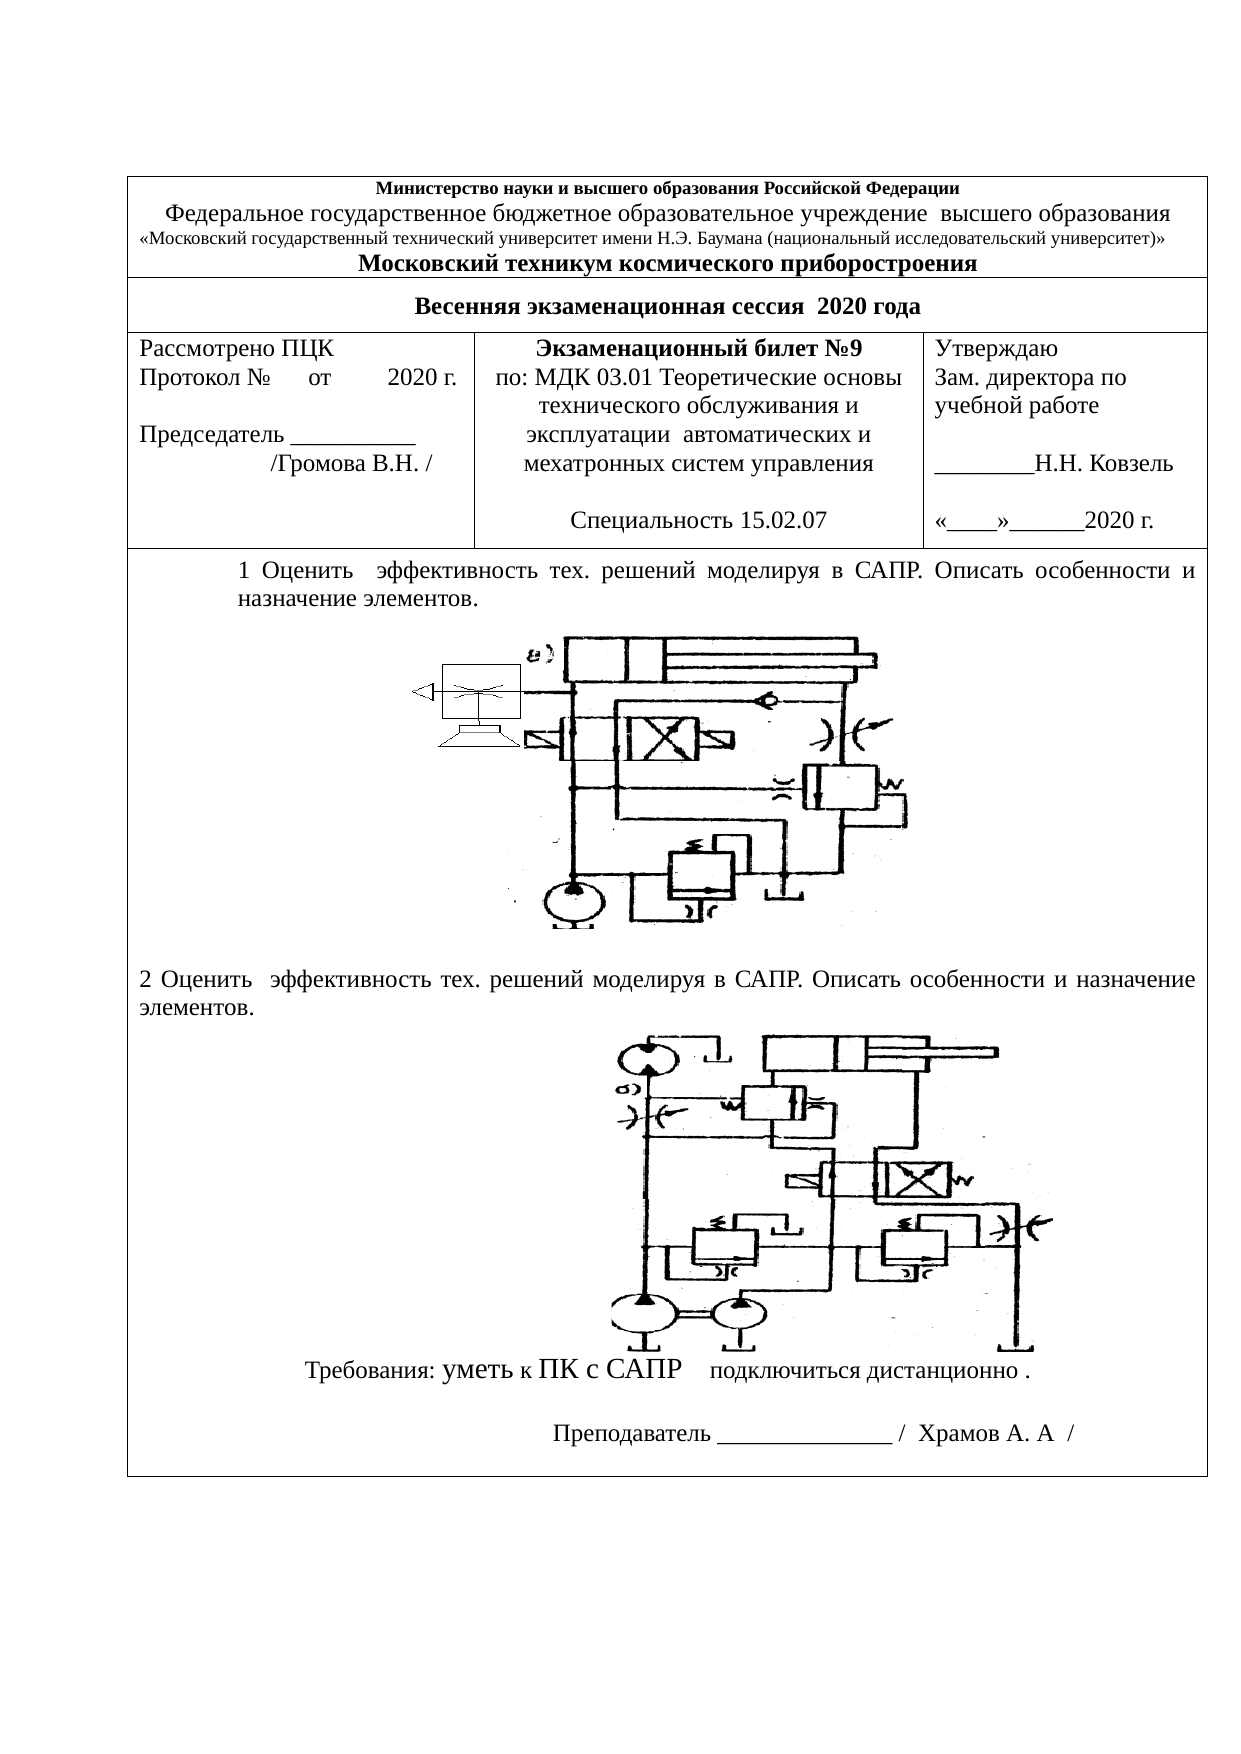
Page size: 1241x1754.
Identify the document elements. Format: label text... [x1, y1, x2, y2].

table_header Министерство науки и высшего образования Российской Федерации Федеральное государственное бюджетное образовательное учреждение высшего образования «Московский государственный технический университет имени Н.Э. Баумана (национальный исследовательский университет)» Московский техникум космического приборостроения [128, 177, 1207, 277]
table_cell Рассмотрено ПЦК Протокол № от 2020 г. Председатель __________ /Громова В.Н. / [128, 333, 474, 547]
table_cell Экзаменационный билет №9 по: МДК 03.01 Теоретические основы технического обслуживания и эксплуатации автоматических и мехатронных систем управления Специальность 15.02.07 [475, 333, 923, 547]
table_cell Весенняя экзаменационная сессия 2020 года [128, 278, 1207, 332]
table_cell 1 Оценить эффективность тех. решений моделируя в САПР. Описать особенности и назначение элементов. 2 Оценить эффективность тех. решений моделируя в САПР. Описать особенности и назначение элементов. Требования: уметь к ПК с САПР подключиться дистанционно . Преподаватель ______________ / Храмов А. А / [128, 549, 1207, 1476]
table_cell Утверждаю Зам. директора по учебной работе ________Н.Н. Ковзель «____»______2020 г. [924, 333, 1207, 547]
